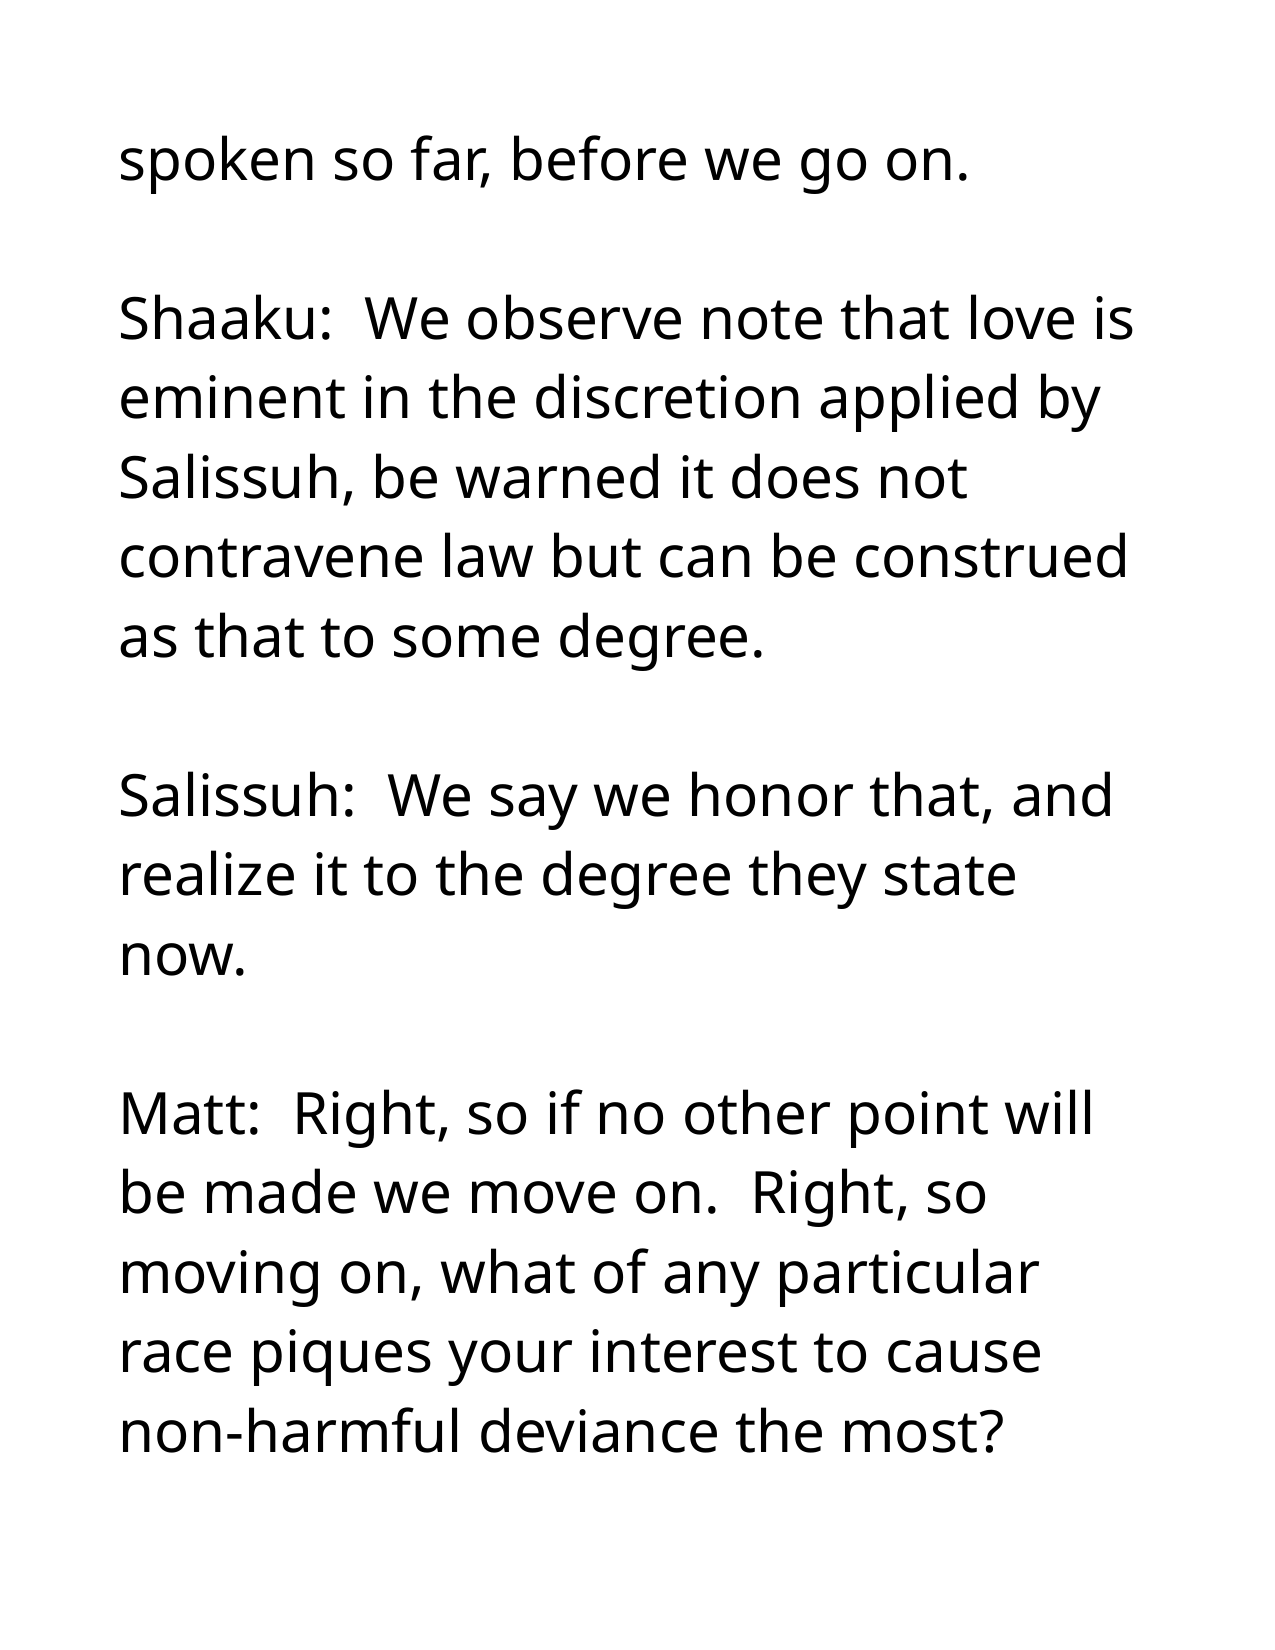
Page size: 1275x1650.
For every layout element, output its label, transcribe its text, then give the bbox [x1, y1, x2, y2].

text Shaaku: We observe note that love is eminent in the discretion applied by Salissuh, be warned it does not contravene law but can be construed as that to some degree. [118, 277, 1157, 674]
text spoken so far, before we go on. [118, 118, 1157, 198]
text Salissuh: We say we honor that, and realize it to the degree they state now. [118, 754, 1157, 992]
text Matt: Right, so if no other point will be made we move on. Right, so moving on, what of any particular race piques your interest to cause non-harmful deviance the most? [118, 1072, 1157, 1469]
